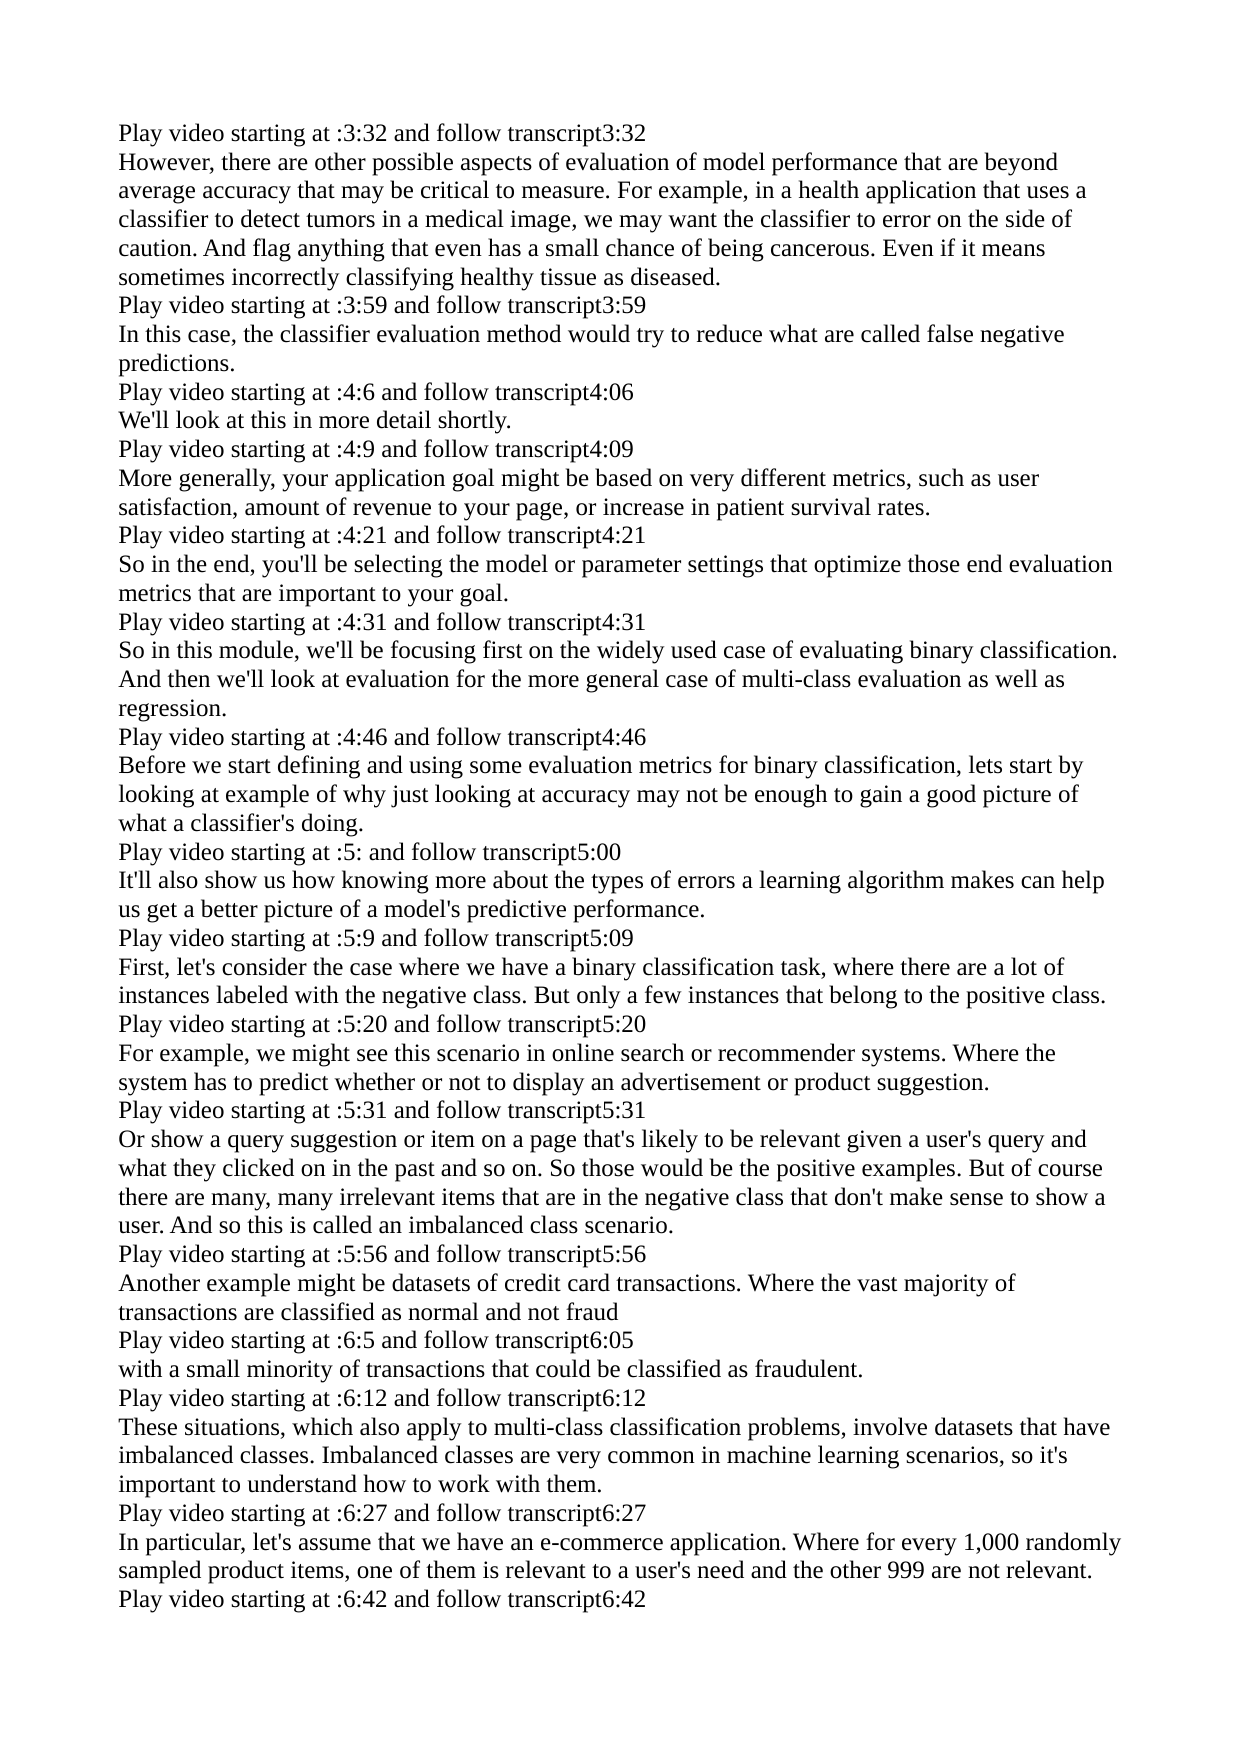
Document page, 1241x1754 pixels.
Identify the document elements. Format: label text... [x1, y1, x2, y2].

text Play video starting at :5:9 and follow transcript5:09 [118, 923, 1122, 952]
text Play video starting at :4:6 and follow transcript4:06 [118, 377, 1122, 406]
text In particular, let's assume that we have an e-commerce application. Where for every 1,000 randomly sampled product items, one of them is relevant to a user's need and the other 999 are not relevant. [118, 1527, 1122, 1584]
text Play video starting at :6:27 and follow transcript6:27 [118, 1498, 1122, 1527]
text More generally, your application goal might be based on very different metrics, such as user satisfaction, amount of revenue to your page, or increase in patient survival rates. [118, 463, 1122, 521]
text We'll look at this in more detail shortly. [118, 406, 1122, 434]
text Play video starting at :6:5 and follow transcript6:05 [118, 1326, 1122, 1354]
text For example, we might see this scenario in online search or recommender systems. Where the system has to predict whether or not to display an advertisement or product suggestion. [118, 1038, 1122, 1096]
text Play video starting at :5:56 and follow transcript5:56 [118, 1239, 1122, 1268]
text Another example might be datasets of credit card transactions. Where the vast majority of transactions are classified as normal and not fraud [118, 1268, 1122, 1326]
text In this case, the classifier evaluation method would try to reduce what are called false negative predictions. [118, 319, 1122, 377]
text Play video starting at :5:31 and follow transcript5:31 [118, 1096, 1122, 1124]
text with a small minority of transactions that could be classified as fraudulent. [118, 1354, 1122, 1383]
text Play video starting at :4:9 and follow transcript4:09 [118, 434, 1122, 463]
text Play video starting at :6:12 and follow transcript6:12 [118, 1383, 1122, 1412]
text Play video starting at :4:31 and follow transcript4:31 [118, 607, 1122, 636]
text So in the end, you'll be selecting the model or parameter settings that optimize those end evaluation metrics that are important to your goal. [118, 549, 1122, 607]
text Or show a query suggestion or item on a page that's likely to be relevant given a user's query and what they clicked on in the past and so on. So those would be the positive examples. But of course there are many, many irrelevant items that are in the negative class that don't make sense to show a user. And so this is called an imbalanced class scenario. [118, 1124, 1122, 1239]
text Play video starting at :4:21 and follow transcript4:21 [118, 521, 1122, 549]
text Play video starting at :5: and follow transcript5:00 [118, 837, 1122, 866]
text Play video starting at :6:42 and follow transcript6:42 [118, 1584, 1122, 1613]
text However, there are other possible aspects of evaluation of model performance that are beyond average accuracy that may be critical to measure. For example, in a health application that uses a classifier to detect tumors in a medical image, we may want the classifier to error on the side of caution. And flag anything that even has a small chance of being cancerous. Even if it means sometimes incorrectly classifying healthy tissue as diseased. [118, 147, 1122, 291]
text Play video starting at :3:59 and follow transcript3:59 [118, 291, 1122, 319]
text Before we start defining and using some evaluation metrics for binary classification, lets start by looking at example of why just looking at accuracy may not be enough to gain a good picture of what a classifier's doing. [118, 751, 1122, 837]
text So in this module, we'll be focusing first on the widely used case of evaluating binary classification. And then we'll look at evaluation for the more general case of multi-class evaluation as well as regression. [118, 636, 1122, 722]
text Play video starting at :4:46 and follow transcript4:46 [118, 722, 1122, 751]
text It'll also show us how knowing more about the types of errors a learning algorithm makes can help us get a better picture of a model's predictive performance. [118, 866, 1122, 923]
text Play video starting at :5:20 and follow transcript5:20 [118, 1009, 1122, 1038]
text These situations, which also apply to multi-class classification problems, involve datasets that have imbalanced classes. Imbalanced classes are very common in machine learning scenarios, so it's important to understand how to work with them. [118, 1412, 1122, 1498]
text First, let's consider the case where we have a binary classification task, where there are a lot of instances labeled with the negative class. But only a few instances that belong to the positive class. [118, 952, 1122, 1009]
text Play video starting at :3:32 and follow transcript3:32 [118, 118, 1122, 147]
